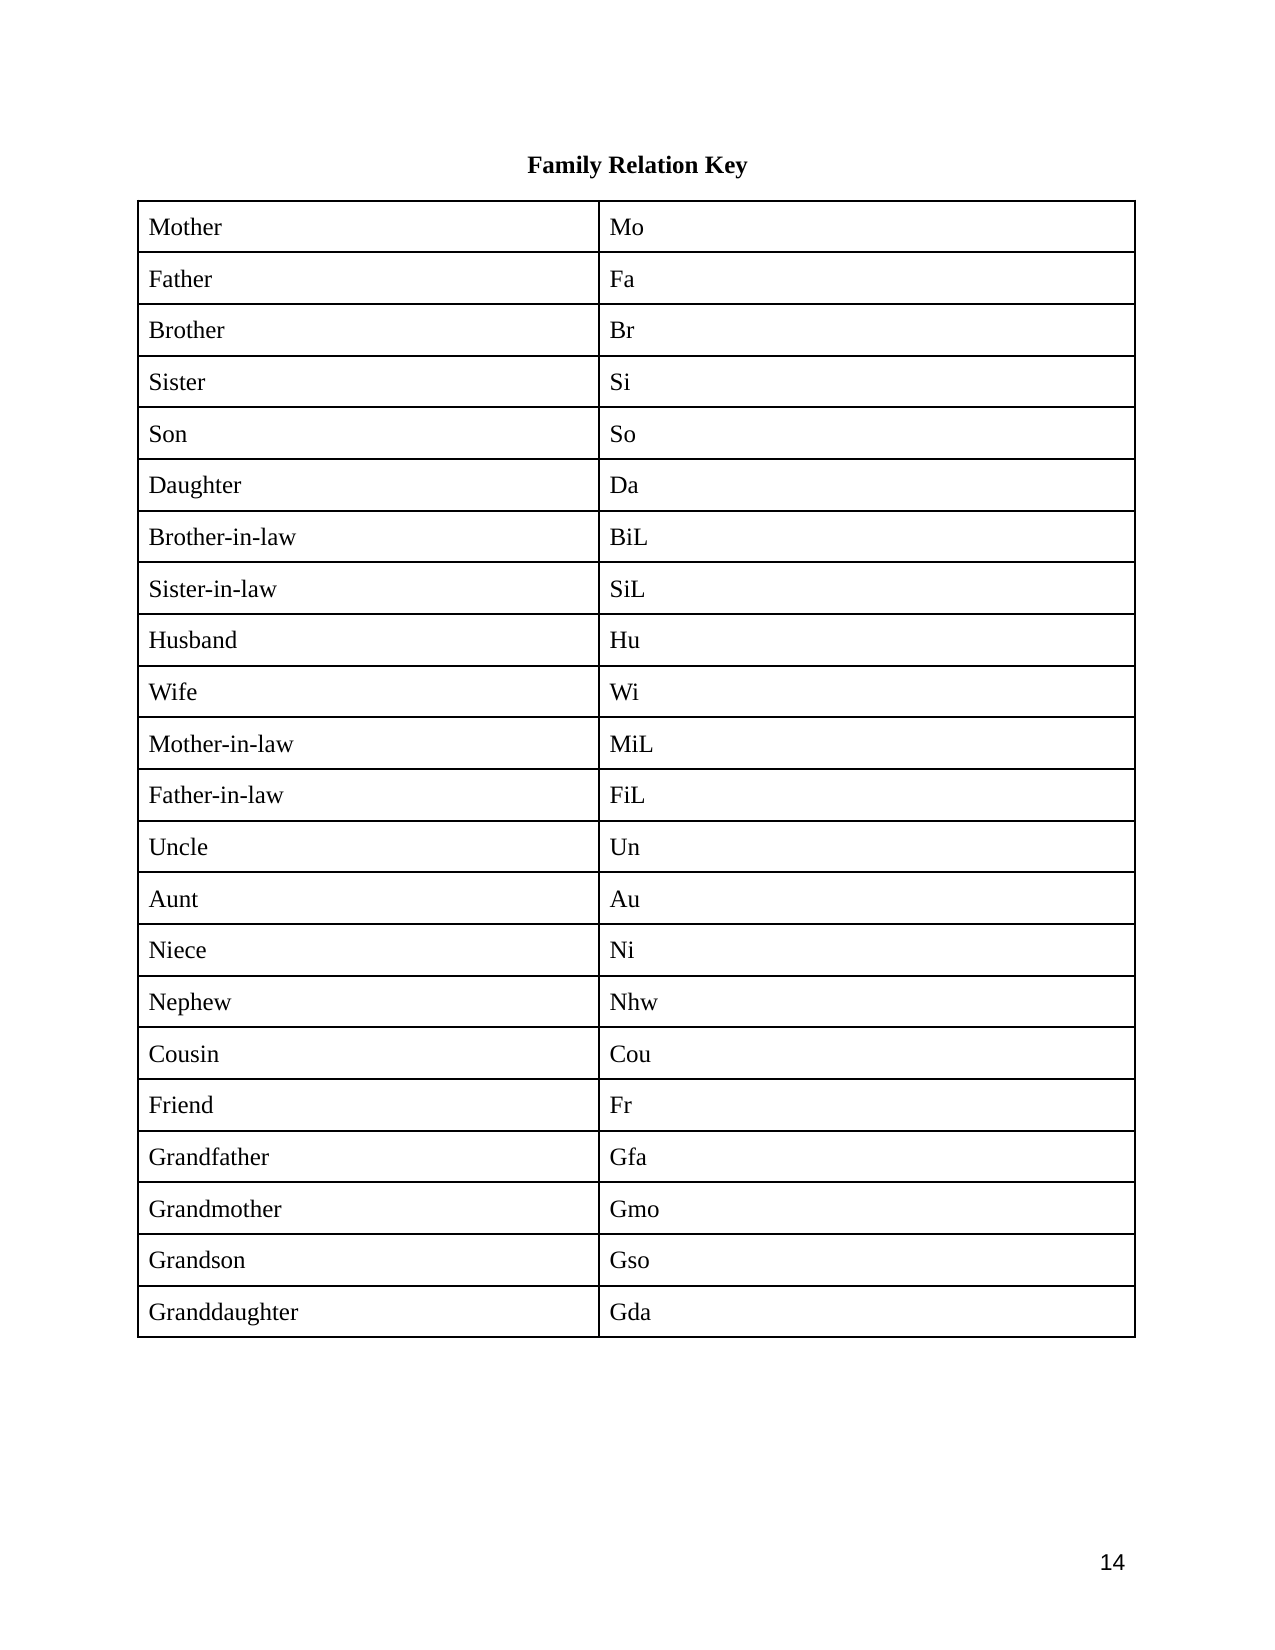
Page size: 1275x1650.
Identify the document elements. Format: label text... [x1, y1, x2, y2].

table_header Mo [600, 202, 1134, 251]
table_cell BiL [600, 512, 1134, 561]
table_cell Husband [139, 615, 598, 664]
table_cell Si [600, 357, 1134, 406]
table_cell Un [600, 822, 1134, 871]
table_cell Nhw [600, 977, 1134, 1026]
table_cell Uncle [139, 822, 598, 871]
table_cell MiL [600, 718, 1134, 768]
table_cell SiL [600, 563, 1134, 613]
table_cell Granddaughter [139, 1287, 598, 1336]
table_cell Wife [139, 667, 598, 716]
table_cell Gda [600, 1287, 1134, 1336]
table_cell Grandmother [139, 1183, 598, 1233]
table_cell Cou [600, 1028, 1134, 1078]
table_header Mother [139, 202, 598, 251]
table_cell Gfa [600, 1132, 1134, 1181]
table_cell Son [139, 408, 598, 458]
table_cell Aunt [139, 873, 598, 923]
table_cell Fa [600, 253, 1134, 303]
table_cell Father [139, 253, 598, 303]
table_cell Ni [600, 925, 1134, 974]
table_cell Brother [139, 305, 598, 354]
table_cell Gmo [600, 1183, 1134, 1233]
table_cell Da [600, 460, 1134, 509]
table_cell Gso [600, 1235, 1134, 1284]
table_cell Cousin [139, 1028, 598, 1078]
table_cell Grandfather [139, 1132, 598, 1181]
table_cell Friend [139, 1080, 598, 1129]
table_cell Fr [600, 1080, 1134, 1129]
table_cell Br [600, 305, 1134, 354]
table_cell Wi [600, 667, 1134, 716]
table_cell Au [600, 873, 1134, 923]
table_cell Grandson [139, 1235, 598, 1284]
table_cell So [600, 408, 1134, 458]
table_cell Brother-in-law [139, 512, 598, 561]
table_cell Nephew [139, 977, 598, 1026]
table_cell Father-in-law [139, 770, 598, 819]
table_cell Niece [139, 925, 598, 974]
table_cell Daughter [139, 460, 598, 509]
table_cell Hu [600, 615, 1134, 664]
table_cell FiL [600, 770, 1134, 819]
text Family Relation Key [150, 150, 1125, 179]
table_cell Sister-in-law [139, 563, 598, 613]
table_cell Mother-in-law [139, 718, 598, 768]
table_cell Sister [139, 357, 598, 406]
